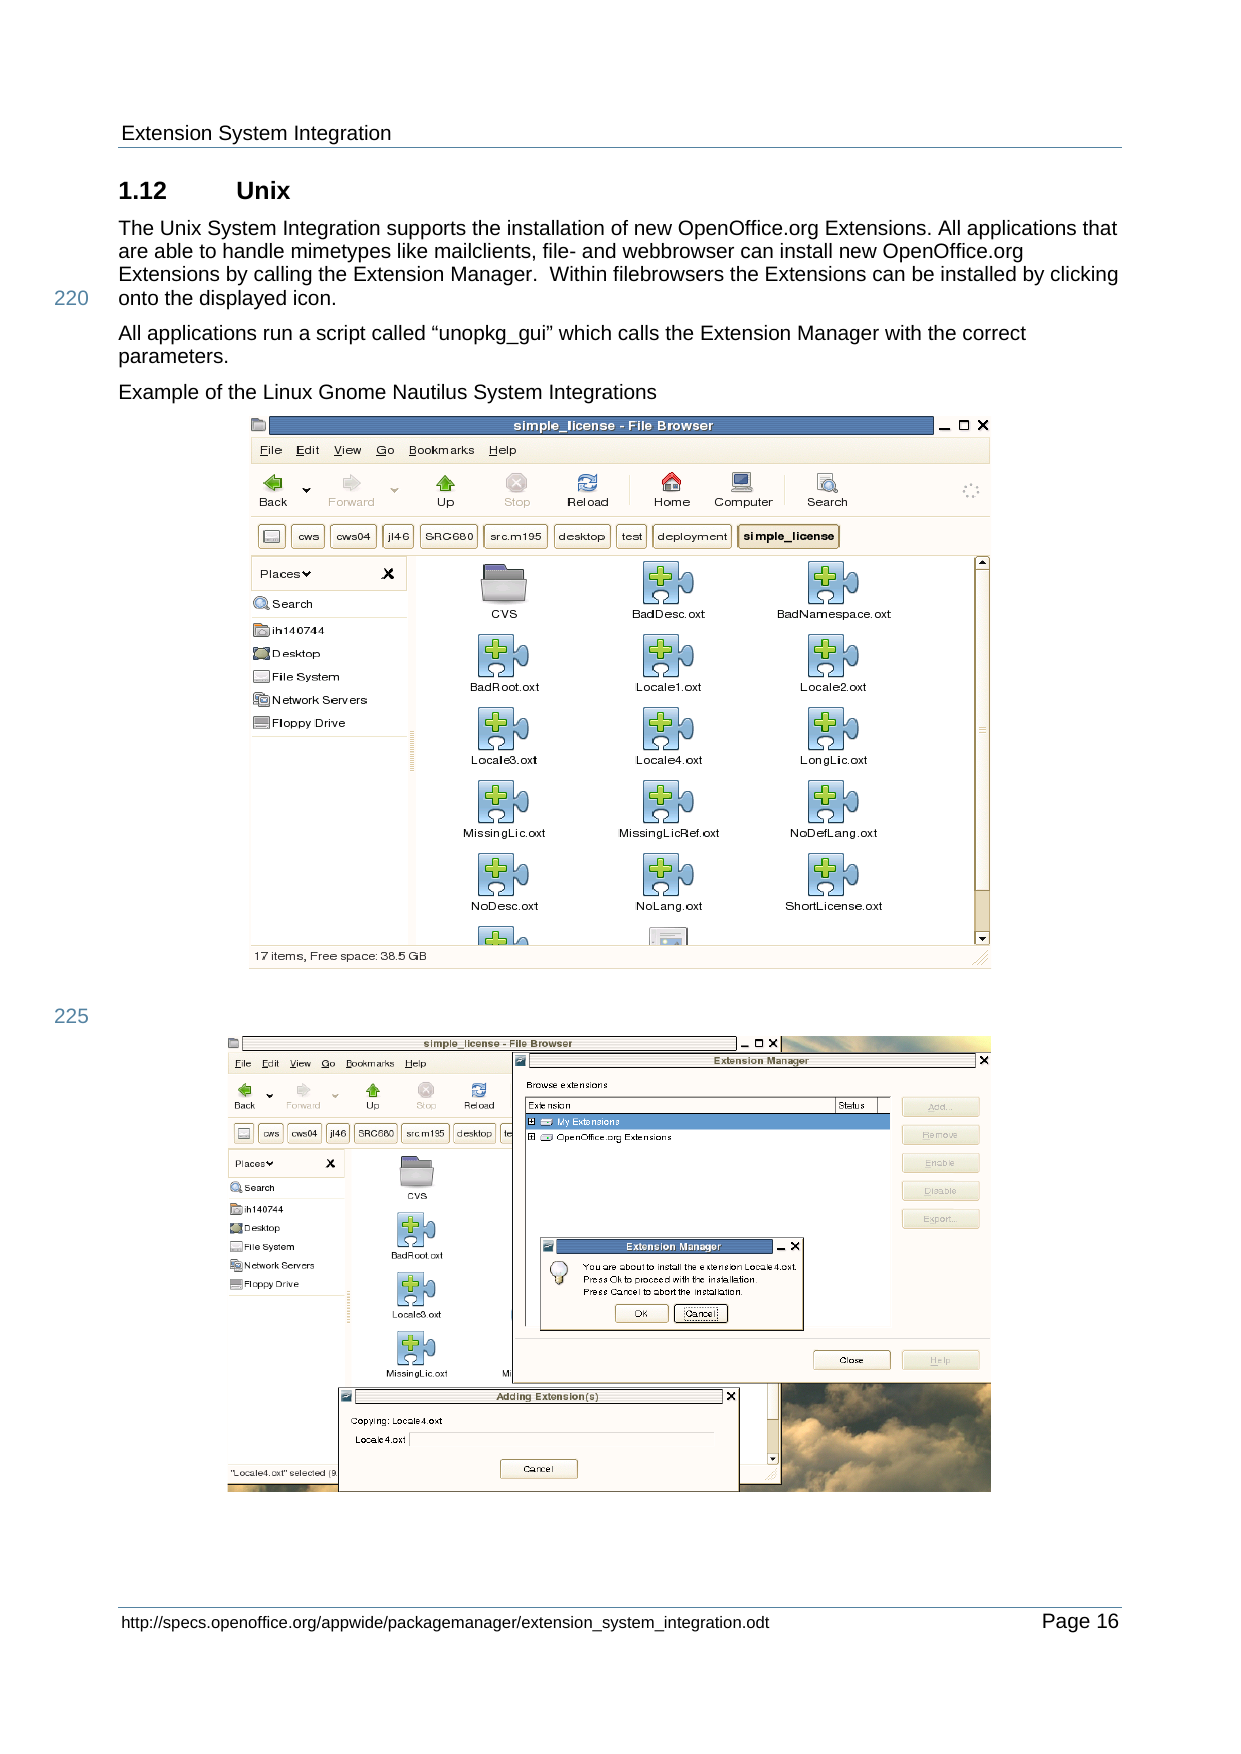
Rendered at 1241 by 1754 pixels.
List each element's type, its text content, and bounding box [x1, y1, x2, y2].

subtitle Unix [118, 177, 1122, 205]
text All applications run a script called “unopkg_gui” which calls the Extension Manager with the correct parameters. [118, 322, 1122, 368]
picture [227, 1036, 991, 1492]
text The Unix System Integration supports the installation of new OpenOffice.org Extensions. All applications that are able to handle mimetypes like mailclients, file- and webbrowser can install new OpenOffice.org Extensions by calling the Extension Manager. Within filebrowsers the Extensions can be installed by clicking onto the displayed icon. [118, 216, 1122, 309]
text Example of the Linux Gnome Nautilus System Integrations [118, 381, 1122, 404]
picture [248, 416, 992, 969]
